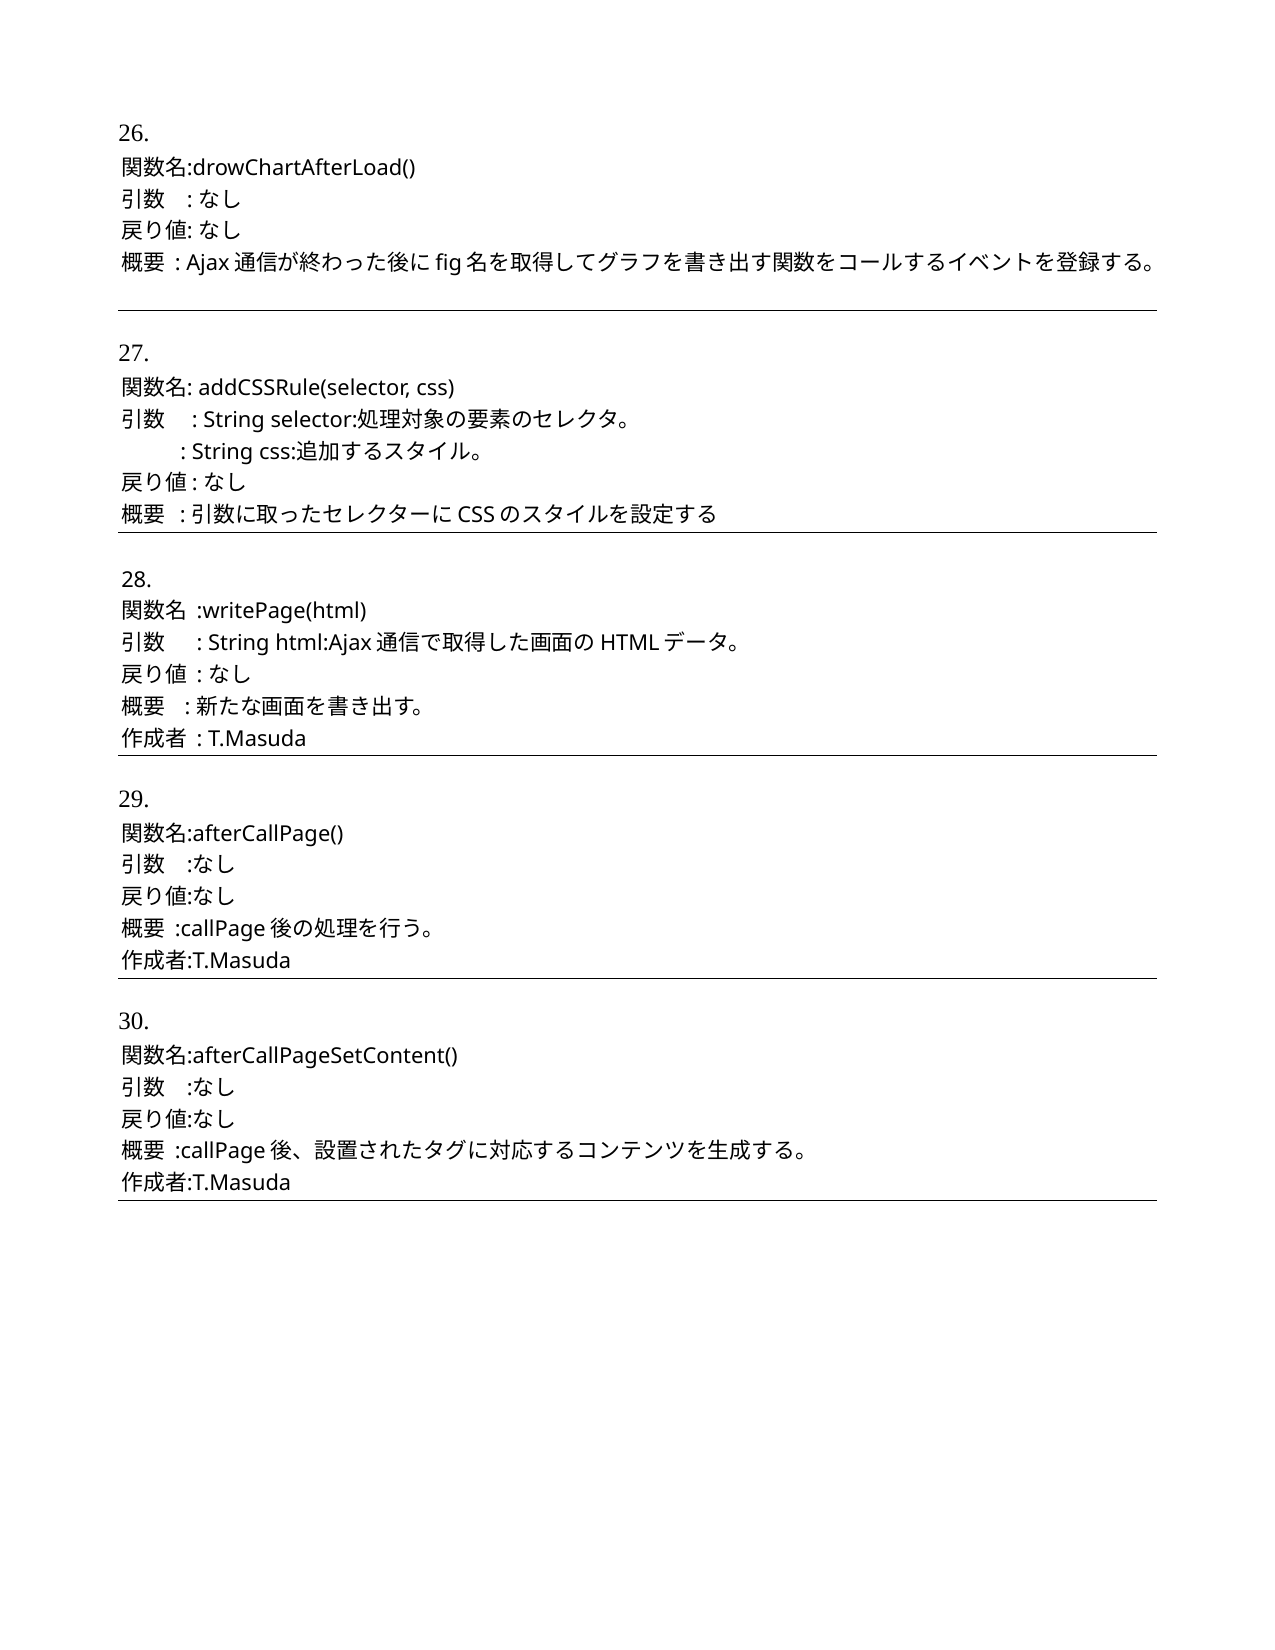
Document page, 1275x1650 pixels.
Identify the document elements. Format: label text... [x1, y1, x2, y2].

text 29. [118, 784, 1157, 813]
text 関数名:drowChartAfterLoad() [118, 147, 1157, 182]
text 作成者:T.Masuda [118, 943, 1157, 978]
text 概要 : 新たな画面を書き出す。 [118, 689, 1157, 721]
text 戻り値:なし [118, 879, 1157, 911]
text 関数名 :writePage(html) [118, 593, 1157, 625]
text 関数名:afterCallPageSetContent() [118, 1035, 1157, 1070]
text 作成者 : T.Masuda [118, 721, 1157, 755]
text 戻り値: なし [118, 213, 1157, 245]
text 戻り値 : なし [118, 465, 1157, 497]
text 26. [118, 118, 1157, 147]
text 関数名: addCSSRule(selector, css) [118, 367, 1157, 402]
text 作成者:T.Masuda [118, 1165, 1157, 1200]
text 引数 :なし [118, 1070, 1157, 1102]
text 概要 : Ajax通信が終わった後にfig名を取得してグラフを書き出す関数をコールするイベントを登録する。 [118, 245, 1157, 277]
text 概要 :callPage後の処理を行う。 [118, 911, 1157, 943]
text 28. [118, 561, 1157, 593]
text 戻り値 : なし [118, 657, 1157, 689]
text 引数 : なし [118, 182, 1157, 213]
text : String css:追加するスタイル。 [118, 434, 1157, 465]
text 引数 : String selector:処理対象の要素のセレクタ。 [118, 402, 1157, 434]
text 概要 :callPage後、設置されたタグに対応するコンテンツを生成する。 [118, 1133, 1157, 1165]
text 引数 : String html:Ajax通信で取得した画面のHTMLデータ。 [118, 625, 1157, 657]
text 関数名:afterCallPage() [118, 813, 1157, 847]
text 概要 : 引数に取ったセレクターにCSSのスタイルを設定する [118, 497, 1157, 532]
text 30. [118, 1006, 1157, 1035]
text 引数 :なし [118, 847, 1157, 879]
text 戻り値:なし [118, 1102, 1157, 1133]
text 27. [118, 338, 1157, 367]
